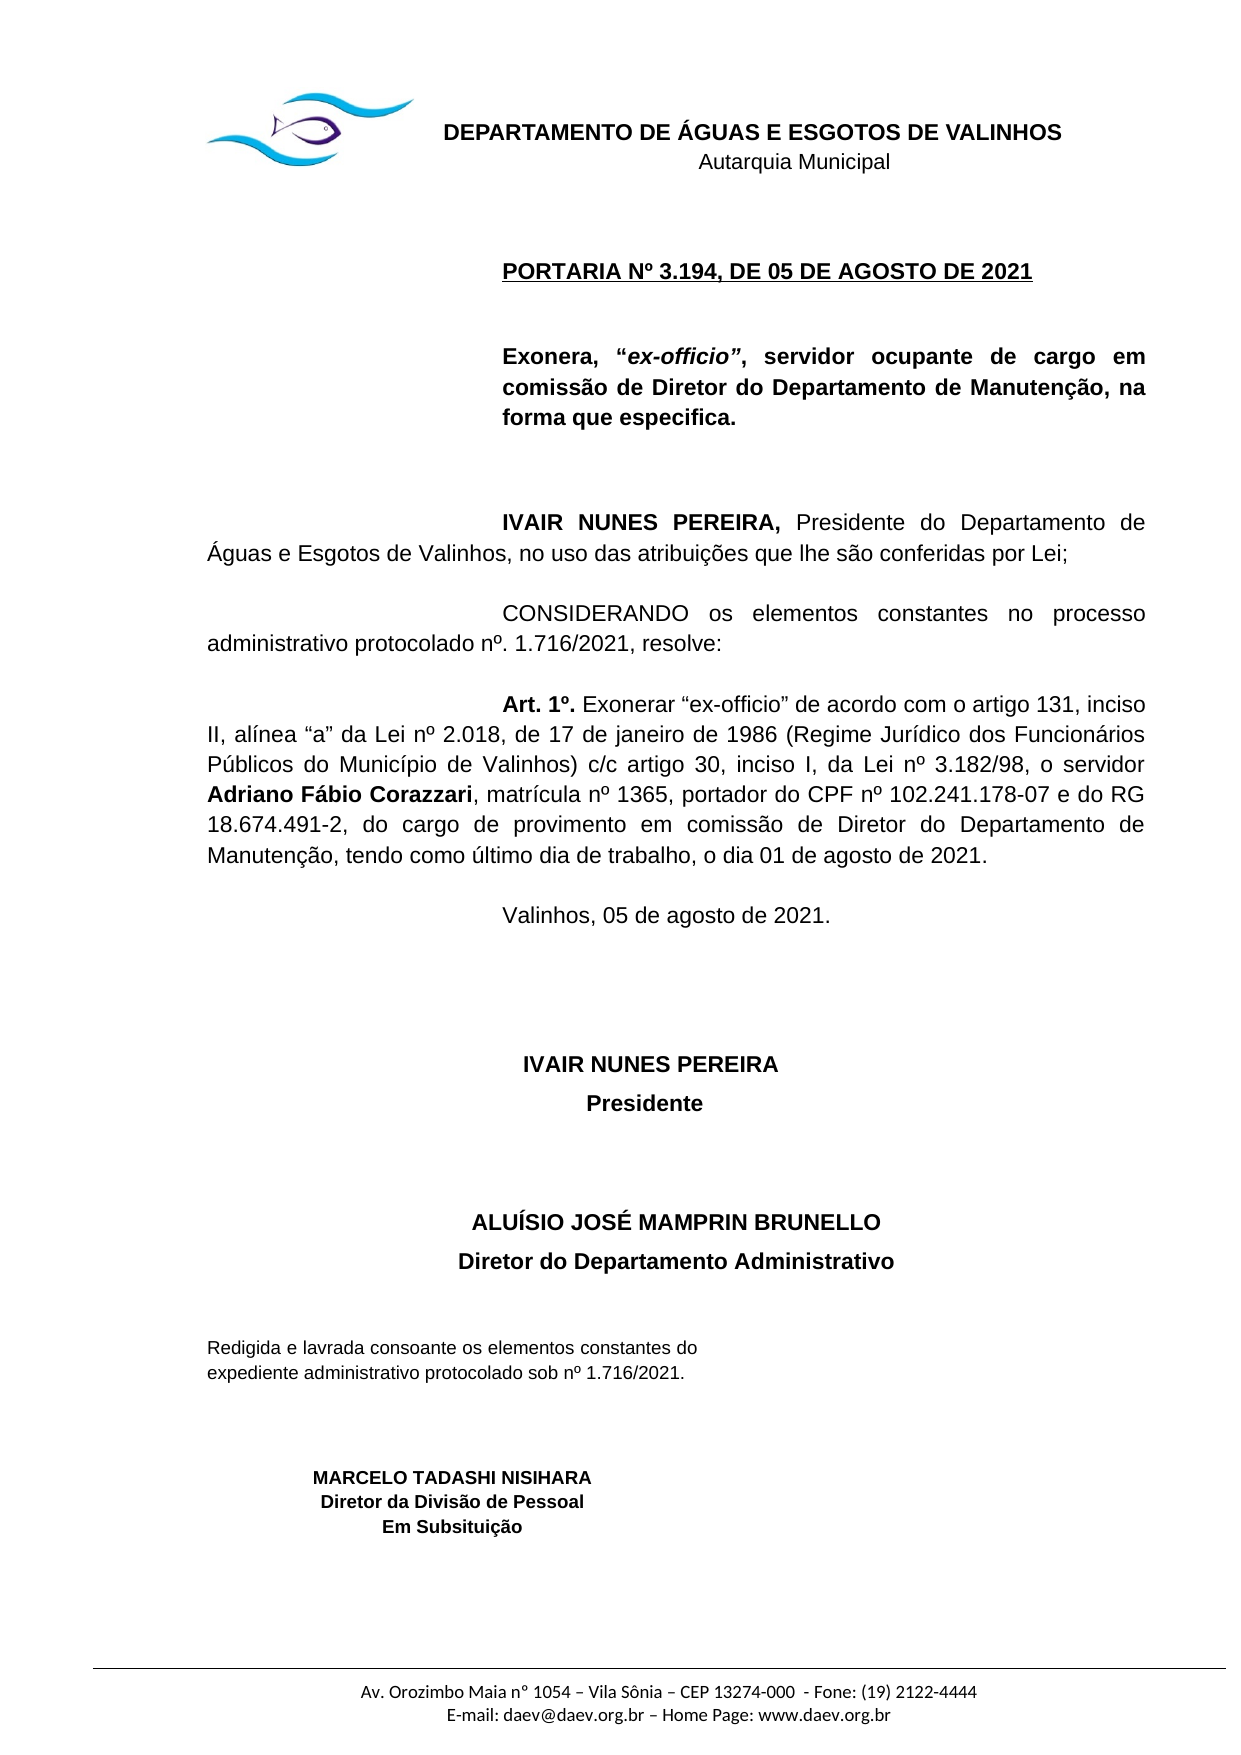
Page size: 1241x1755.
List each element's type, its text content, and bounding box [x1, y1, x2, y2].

text Redigida e lavrada consoante os elementos constantes do expediente administrativo protocolado sob nº 1.716/2021. [207, 1337, 698, 1383]
text Presidente [207, 1090, 1019, 1116]
text PORTARIA Nº 3.194, DE 05 DE AGOSTO DE 2021 [207, 256, 1146, 285]
text MARCELO TADASHI NISIHARA [207, 1466, 698, 1488]
text Diretor da Divisão de Pessoal [207, 1491, 698, 1513]
text CONSIDERANDO os elementos constantes no processo administrativo protocolado nº. 1.716/2021, resolve: [207, 600, 1146, 656]
text IVAIR NUNES PEREIRA, Presidente do Departamento de Águas e Esgotos de Valinhos, no uso das atribuições que lhe são conferidas por Lei; [207, 509, 1146, 566]
text Diretor do Departamento Administrativo [207, 1248, 1146, 1274]
text ALUÍSIO JOSÉ MAMPRIN BRUNELLO [207, 1208, 1146, 1235]
text Valinhos, 05 de agosto de 2021. [207, 902, 1146, 928]
text Em Subsituição [207, 1516, 698, 1538]
text Art. 1º. Exonerar “ex-officio” de acordo com o artigo 131, inciso II, alínea “a” da Lei nº 2.018, de 17 de janeiro de 1986 (Regime Jurídico dos Funcionários Públicos do Município de Valinhos) c/c artigo 30, inciso I, da Lei nº 3.182/98, o servidor Adriano Fábio Corazzari, matrícula nº 1365, portador do CPF nº 102.241.178-07 e do RG 18.674.491-2, do cargo de provimento em comissão de Diretor do Departamento de Manutenção, tendo como último dia de trabalho, o dia 01 de agosto de 2021. [207, 691, 1146, 868]
text Exonera, “ex-officio”, servidor ocupante de cargo em comissão de Diretor do Departamento de Manutenção, na forma que especifica. [502, 343, 1146, 430]
text IVAIR NUNES PEREIRA [207, 1051, 1019, 1077]
